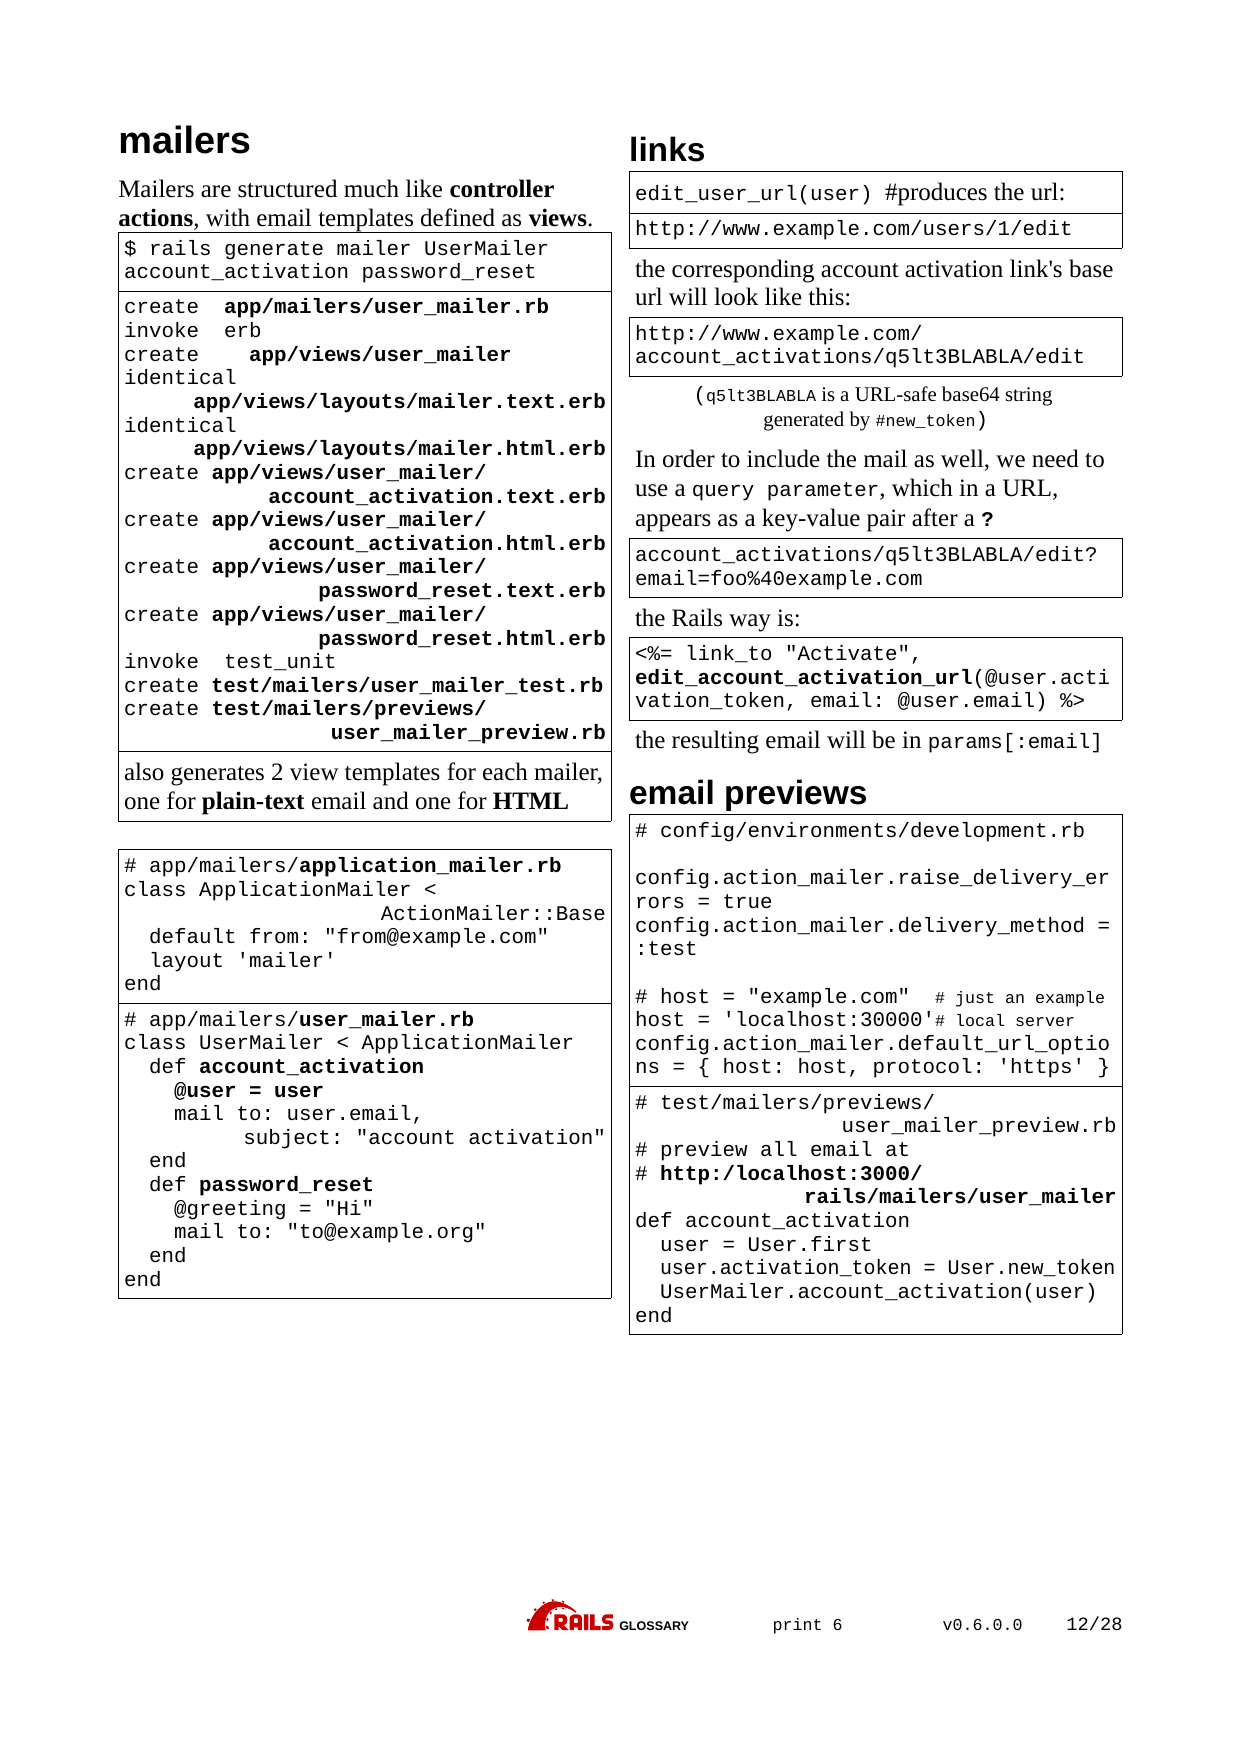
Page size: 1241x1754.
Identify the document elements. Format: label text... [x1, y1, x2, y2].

table_cell account_activations/q5lt3BLABLA/edit?email=foo%40example.com [630, 539, 1122, 597]
subtitle links [629, 130, 1122, 168]
table_cell # app/mailers/user_mailer.rb class UserMailer < ApplicationMailer def account_activation @user = user mail to: user.email, subject: "account activation" end def password_reset @greeting = "Hi" mail to: "to@example.org" end end [119, 1004, 611, 1298]
table_cell In order to include the mail as well, we need to use a query parameter, which in a URL, appears as a key-value pair after a ? [629, 439, 1122, 538]
table_cell http://www.example.com/account_activations/q5lt3BLABLA/edit [630, 318, 1122, 376]
table_header # app/mailers/application_mailer.rb class ApplicationMailer < ActionMailer::Base default from: "from@example.com" layout 'mailer' end [119, 850, 611, 1003]
table_cell create app/mailers/user_mailer.rb invoke erb create app/views/user_mailer identical app/views/layouts/mailer.text.erb identical app/views/layouts/mailer.html.erb create app/views/user_mailer/ account_activation.text.erb create app/views/user_mailer/ account_activation.html.erb create app/views/user_mailer/ password_reset.text.erb create app/views/user_mailer/ password_reset.html.erb invoke test_unit create test/mailers/user_mailer_test.rb create test/mailers/previews/ user_mailer_preview.rb [119, 292, 611, 751]
text Mailers are structured much like controller actions, with email templates defined as views. [118, 174, 611, 232]
table_cell (q5lt3BLABLA is a URL-safe base64 string generated by #new_token) [629, 377, 1122, 439]
table_cell the corresponding account activation link's base url will look like this: [629, 249, 1122, 317]
table_header # config/environments/development.rb config.action_mailer.raise_delivery_errors = true config.action_mailer.delivery_method = :test # host = "example.com" # just an example host = 'localhost:30000'# local server config.action_mailer.default_url_options = { host: host, protocol: 'https' } [630, 815, 1122, 1086]
table_cell the resulting email will be in params[:email] [629, 721, 1122, 761]
table_cell http://www.example.com/users/1/edit [630, 214, 1122, 248]
subtitle email previews [629, 773, 1122, 811]
subtitle mailers [118, 118, 611, 162]
table_header edit_user_url(user) #produces the url: [630, 172, 1122, 213]
table_cell <%= link_to "Activate", edit_account_activation_url(@user.activation_token, email: @user.email) %> [630, 638, 1122, 720]
table_cell also generates 2 view templates for each mailer, one for plain-text email and one for HTML [119, 752, 611, 821]
table_cell the Rails way is: [629, 598, 1122, 637]
table_cell # test/mailers/previews/ user_mailer_preview.rb # preview all email at # http:/localhost:3000/ rails/mailers/user_mailer def account_activation user = User.first user.activation_token = User.new_token UserMailer.account_activation(user) end [630, 1087, 1122, 1334]
table_header $ rails generate mailer UserMailer account_activation password_reset [119, 233, 611, 291]
